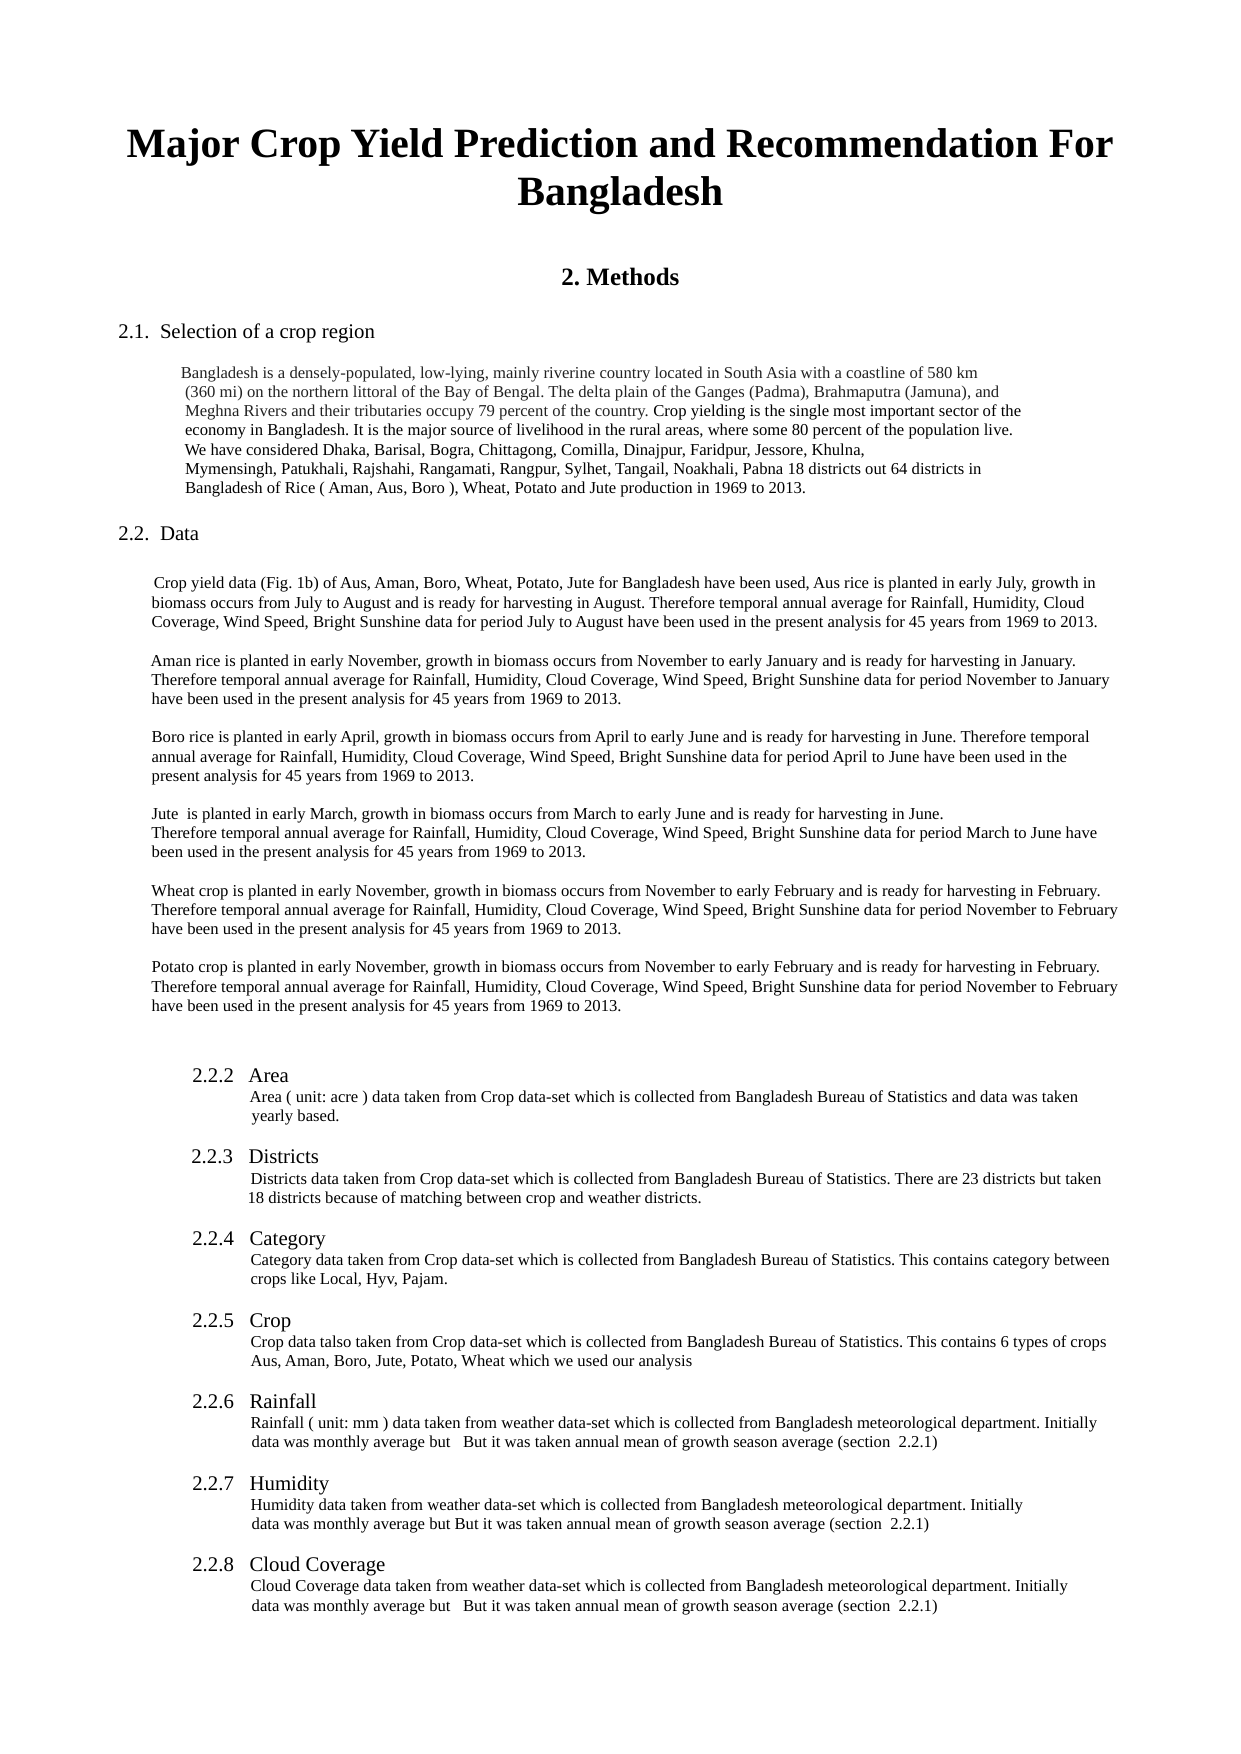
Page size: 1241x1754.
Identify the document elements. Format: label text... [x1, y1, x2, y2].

text have been used in the present analysis for 45 years from 1969 to 2013. [118, 996, 1122, 1015]
text We have considered Dhaka, Barisal, Bogra, Chittagong, Comilla, Dinajpur, Faridpur, Jessore, Khulna, [118, 439, 1122, 458]
text Cloud Coverage data taken from weather data-set which is collected from Bangladesh meteorological department. Initially [118, 1576, 1122, 1595]
text Districts data taken from Crop data-set which is collected from Bangladesh Bureau of Statistics. There are 23 districts but taken [118, 1168, 1122, 1188]
text Therefore temporal annual average for Rainfall, Humidity, Cloud Coverage, Wind Speed, Bright Sunshine data for period March to June have [118, 823, 1122, 842]
text Wheat crop is planted in early November, growth in biomass occurs from November to early February and is ready for harvesting in February. [118, 881, 1122, 900]
text 2. Methods [118, 262, 1122, 291]
text have been used in the present analysis for 45 years from 1969 to 2013. [118, 919, 1122, 938]
text data was monthly average but But it was taken annual mean of growth season average (section 2.2.1) [118, 1432, 1122, 1451]
text (360 mi) on the northern littoral of the Bay of Bengal. The delta plain of the Ganges (Padma), Brahmaputra (Jamuna), and [118, 382, 1122, 401]
text Aus, Aman, Boro, Jute, Potato, Wheat which we used our analysis [118, 1351, 1122, 1370]
text Potato crop is planted in early November, growth in biomass occurs from November to early February and is ready for harvesting in February. [118, 957, 1122, 976]
text Therefore temporal annual average for Rainfall, Humidity, Cloud Coverage, Wind Speed, Bright Sunshine data for period November to January [118, 670, 1122, 689]
text 2.2.4 Category [118, 1226, 1122, 1250]
text Crop yield data (Fig. 1b) of Aus, Aman, Boro, Wheat, Potato, Jute for Bangladesh have been used, Aus rice is planted in early July, growth in [118, 569, 1122, 593]
text Aman rice is planted in early November, growth in biomass occurs from November to early January and is ready for harvesting in January. [118, 651, 1122, 670]
text Humidity data taken from weather data-set which is collected from Bangladesh meteorological department. Initially [118, 1495, 1122, 1514]
text 2.2. Data [118, 521, 1122, 545]
text Jute is planted in early March, growth in biomass occurs from March to early June and is ready for harvesting in June. [118, 804, 1122, 823]
text Coverage, Wind Speed, Bright Sunshine data for period July to August have been used in the present analysis for 45 years from 1969 to 2013. [118, 612, 1122, 631]
text 2.2.8 Cloud Coverage [118, 1552, 1122, 1576]
text 18 districts because of matching between crop and weather districts. [118, 1188, 1122, 1207]
text 2.2.6 Rainfall [118, 1389, 1122, 1413]
text Area ( unit: acre ) data taken from Crop data-set which is collected from Bangladesh Bureau of Statistics and data was taken [118, 1087, 1122, 1106]
text 2.2.2 Area [118, 1063, 1122, 1087]
text yearly based. [118, 1106, 1122, 1125]
text been used in the present analysis for 45 years from 1969 to 2013. [118, 842, 1122, 861]
text Crop data talso taken from Crop data-set which is collected from Bangladesh Bureau of Statistics. This contains 6 types of crops [118, 1332, 1122, 1351]
text have been used in the present analysis for 45 years from 1969 to 2013. [118, 689, 1122, 708]
text Boro rice is planted in early April, growth in biomass occurs from April to early June and is ready for harvesting in June. Therefore temporal [118, 727, 1122, 746]
text Bangladesh is a densely-populated, low-lying, mainly riverine country located in South Asia with a coastline of 580 km [118, 363, 1122, 382]
text Bangladesh of Rice ( Aman, Aus, Boro ), Wheat, Potato and Jute production in 1969 to 2013. [118, 478, 1122, 497]
text data was monthly average but But it was taken annual mean of growth season average (section 2.2.1) [118, 1595, 1122, 1614]
text Meghna Rivers and their tributaries occupy 79 percent of the country. Crop yielding is the single most important sector of the [118, 401, 1122, 420]
text Rainfall ( unit: mm ) data taken from weather data-set which is collected from Bangladesh meteorological department. Initially [118, 1413, 1122, 1432]
text Mymensingh, Patukhali, Rajshahi, Rangamati, Rangpur, Sylhet, Tangail, Noakhali, Pabna 18 districts out 64 districts in [118, 458, 1122, 478]
text economy in Bangladesh. It is the major source of livelihood in the rural areas, where some 80 percent of the population live. [118, 420, 1122, 439]
text biomass occurs from July to August and is ready for harvesting in August. Therefore temporal annual average for Rainfall, Humidity, Cloud [118, 593, 1122, 612]
text 2.2.7 Humidity [118, 1471, 1122, 1495]
text Major Crop Yield Prediction and Recommendation For Bangladesh [118, 118, 1122, 214]
text Category data taken from Crop data-set which is collected from Bangladesh Bureau of Statistics. This contains category between crops like Local, Hyv, Pajam. [118, 1250, 1122, 1288]
text Therefore temporal annual average for Rainfall, Humidity, Cloud Coverage, Wind Speed, Bright Sunshine data for period November to February [118, 900, 1122, 919]
text 2.1. Selection of a crop region [118, 319, 1122, 343]
text 2.2.5 Crop [118, 1307, 1122, 1332]
text present analysis for 45 years from 1969 to 2013. [118, 766, 1122, 785]
text Therefore temporal annual average for Rainfall, Humidity, Cloud Coverage, Wind Speed, Bright Sunshine data for period November to February [118, 976, 1122, 996]
text 2.2.3 Districts [118, 1144, 1122, 1168]
text data was monthly average but But it was taken annual mean of growth season average (section 2.2.1) [118, 1514, 1122, 1533]
text annual average for Rainfall, Humidity, Cloud Coverage, Wind Speed, Bright Sunshine data for period April to June have been used in the [118, 746, 1122, 766]
